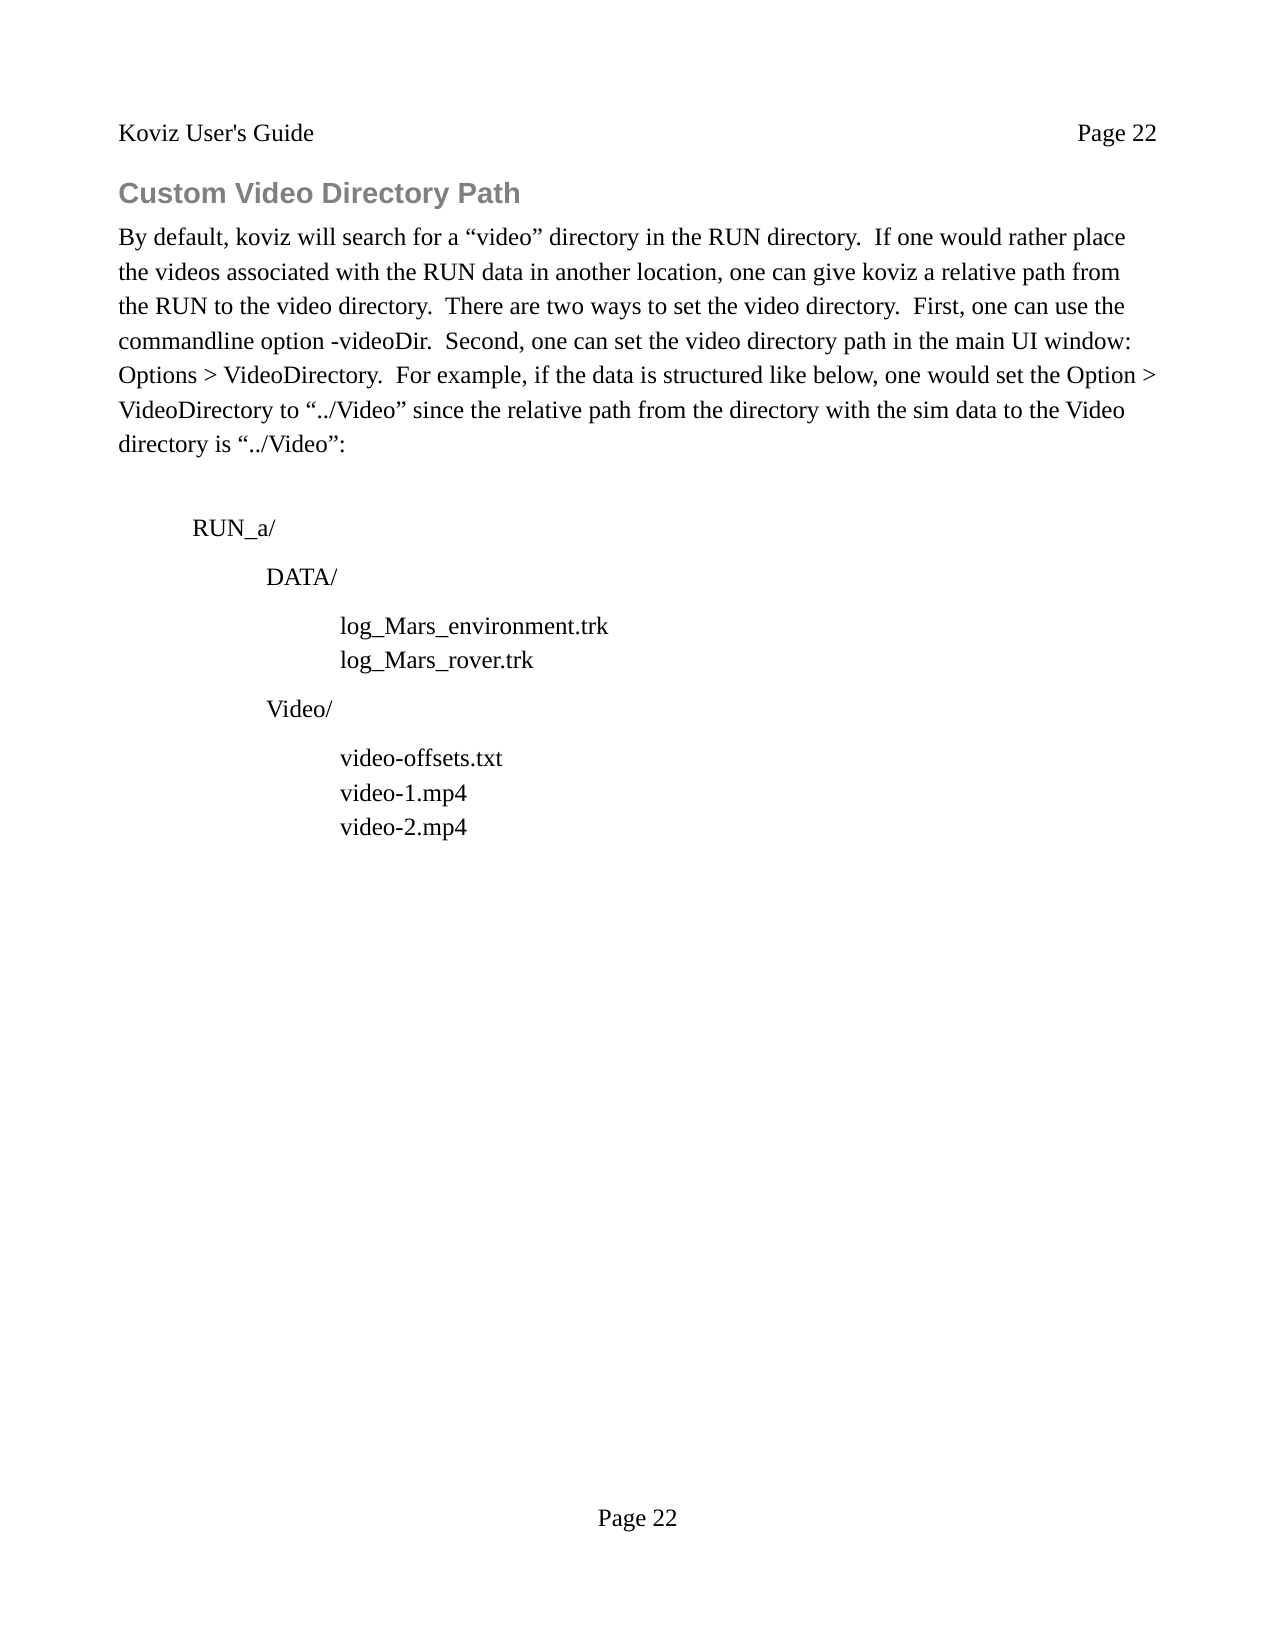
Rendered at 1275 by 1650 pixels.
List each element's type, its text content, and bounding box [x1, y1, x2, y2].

text By default, koviz will search for a “video” directory in the RUN directory. If one would rather place the videos associated with the RUN data in another location, one can give koviz a relative path from the RUN to the video directory. There are two ways to set the video directory. First, one can use the commandline option -videoDir. Second, one can set the video directory path in the main UI window: Options > VideoDirectory. For example, if the data is structured like below, one would set the Option > VideoDirectory to “../Video” since the relative path from the directory with the sim data to the Video directory is “../Video”: [118, 222, 1157, 492]
text DATA/ [266, 562, 1157, 591]
text Video/ [266, 694, 1157, 723]
text video-offsets.txt video-1.mp4 video-2.mp4 [340, 743, 1157, 841]
subtitle Custom Video Directory Path [118, 176, 1157, 210]
text RUN_a/ [192, 513, 1157, 542]
text log_Mars_environment.trk log_Mars_rover.trk [340, 611, 1157, 674]
